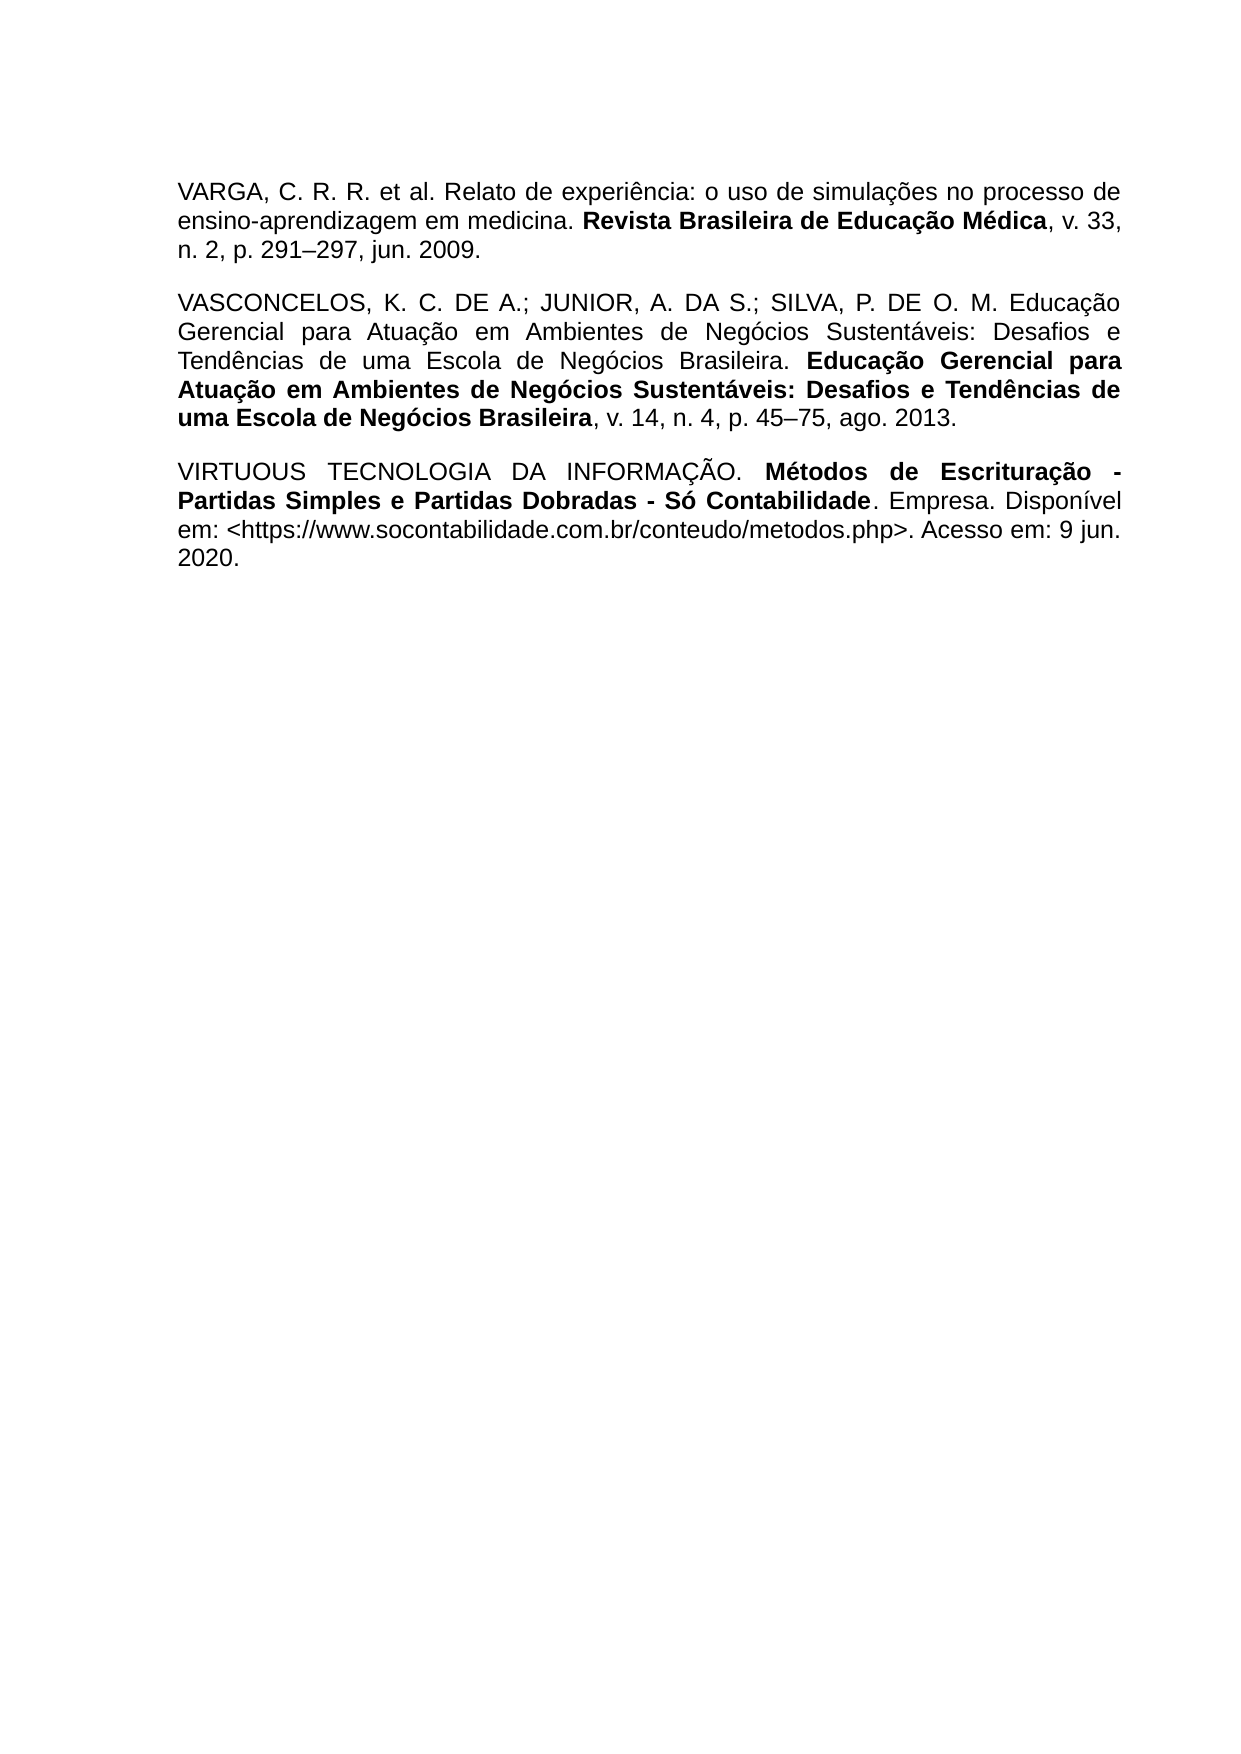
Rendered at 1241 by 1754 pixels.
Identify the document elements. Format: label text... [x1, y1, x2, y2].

text VASCONCELOS, K. C. DE A.; JUNIOR, A. DA S.; SILVA, P. DE O. M. Educação Gerencial para Atuação em Ambientes de Negócios Sustentáveis: Desafios e Tendências de uma Escola de Negócios Brasileira. Educação Gerencial para Atuação em Ambientes de Negócios Sustentáveis: Desafios e Tendências de uma Escola de Negócios Brasileira, v. 14, n. 4, p. 45–75, ago. 2013. [177, 288, 1122, 432]
text VARGA, C. R. R. et al. Relato de experiência: o uso de simulações no processo de ensino-aprendizagem em medicina. Revista Brasileira de Educação Médica, v. 33, n. 2, p. 291–297, jun. 2009. [177, 177, 1122, 263]
text VIRTUOUS TECNOLOGIA DA INFORMAÇÃO. Métodos de Escrituração - Partidas Simples e Partidas Dobradas - Só Contabilidade. Empresa. Disponível em: <https://www.socontabilidade.com.br/conteudo/metodos.php>. Acesso em: 9 jun. 2020. [177, 457, 1122, 572]
